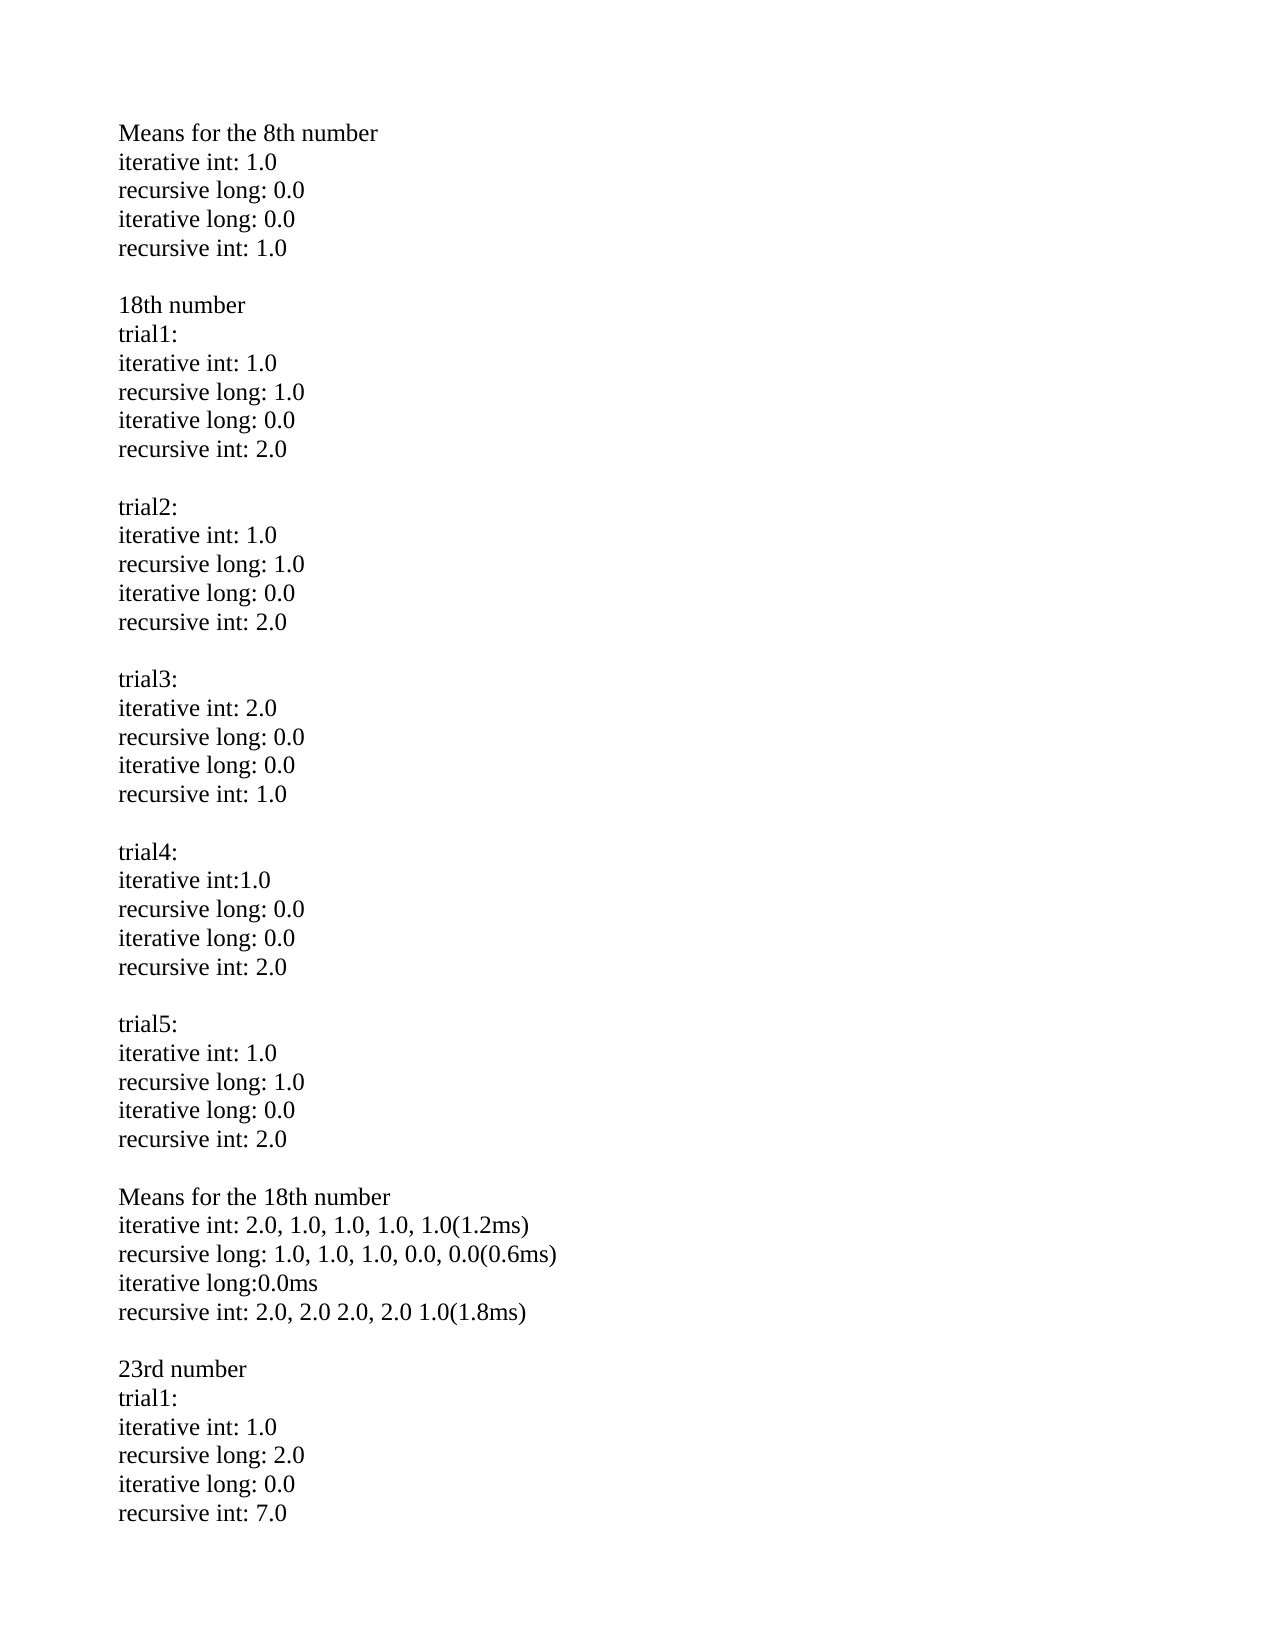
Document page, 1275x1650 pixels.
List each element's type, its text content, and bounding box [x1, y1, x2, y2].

text Means for the 18th number [118, 1182, 1157, 1211]
text recursive long: 1.0 [118, 1067, 1157, 1096]
text 23rd number [118, 1354, 1157, 1383]
text iterative int: 1.0 [118, 147, 1157, 176]
text iterative long: 0.0 [118, 578, 1157, 607]
text iterative int: 1.0 [118, 1038, 1157, 1067]
text recursive long: 0.0 [118, 176, 1157, 204]
text iterative int: 2.0, 1.0, 1.0, 1.0, 1.0(1.2ms) [118, 1211, 1157, 1239]
text recursive long: 2.0 [118, 1441, 1157, 1469]
text Means for the 8th number [118, 118, 1157, 147]
text iterative int: 1.0 [118, 521, 1157, 549]
text iterative int: 1.0 [118, 1412, 1157, 1441]
text recursive int: 1.0 [118, 233, 1157, 262]
text recursive long: 0.0 [118, 894, 1157, 923]
text iterative long:0.0ms [118, 1268, 1157, 1297]
text iterative int: 2.0 [118, 693, 1157, 722]
text recursive long: 1.0, 1.0, 1.0, 0.0, 0.0(0.6ms) [118, 1239, 1157, 1268]
text recursive int: 7.0 [118, 1498, 1157, 1527]
text trial3: [118, 664, 1157, 693]
text trial4: [118, 837, 1157, 866]
text iterative long: 0.0 [118, 751, 1157, 779]
text iterative int:1.0 [118, 866, 1157, 894]
text iterative long: 0.0 [118, 1096, 1157, 1124]
text recursive long: 0.0 [118, 722, 1157, 751]
text recursive int: 2.0 [118, 607, 1157, 636]
text recursive int: 1.0 [118, 779, 1157, 808]
text recursive int: 2.0, 2.0 2.0, 2.0 1.0(1.8ms) [118, 1297, 1157, 1326]
text recursive int: 2.0 [118, 1124, 1157, 1153]
text recursive int: 2.0 [118, 952, 1157, 981]
text trial2: [118, 492, 1157, 521]
text 18th number [118, 291, 1157, 319]
text trial1: [118, 319, 1157, 348]
text iterative long: 0.0 [118, 1469, 1157, 1498]
text iterative int: 1.0 [118, 348, 1157, 377]
text trial1: [118, 1383, 1157, 1412]
text iterative long: 0.0 [118, 204, 1157, 233]
text iterative long: 0.0 [118, 923, 1157, 952]
text recursive long: 1.0 [118, 549, 1157, 578]
text recursive long: 1.0 [118, 377, 1157, 406]
text recursive int: 2.0 [118, 434, 1157, 463]
text iterative long: 0.0 [118, 406, 1157, 434]
text trial5: [118, 1009, 1157, 1038]
